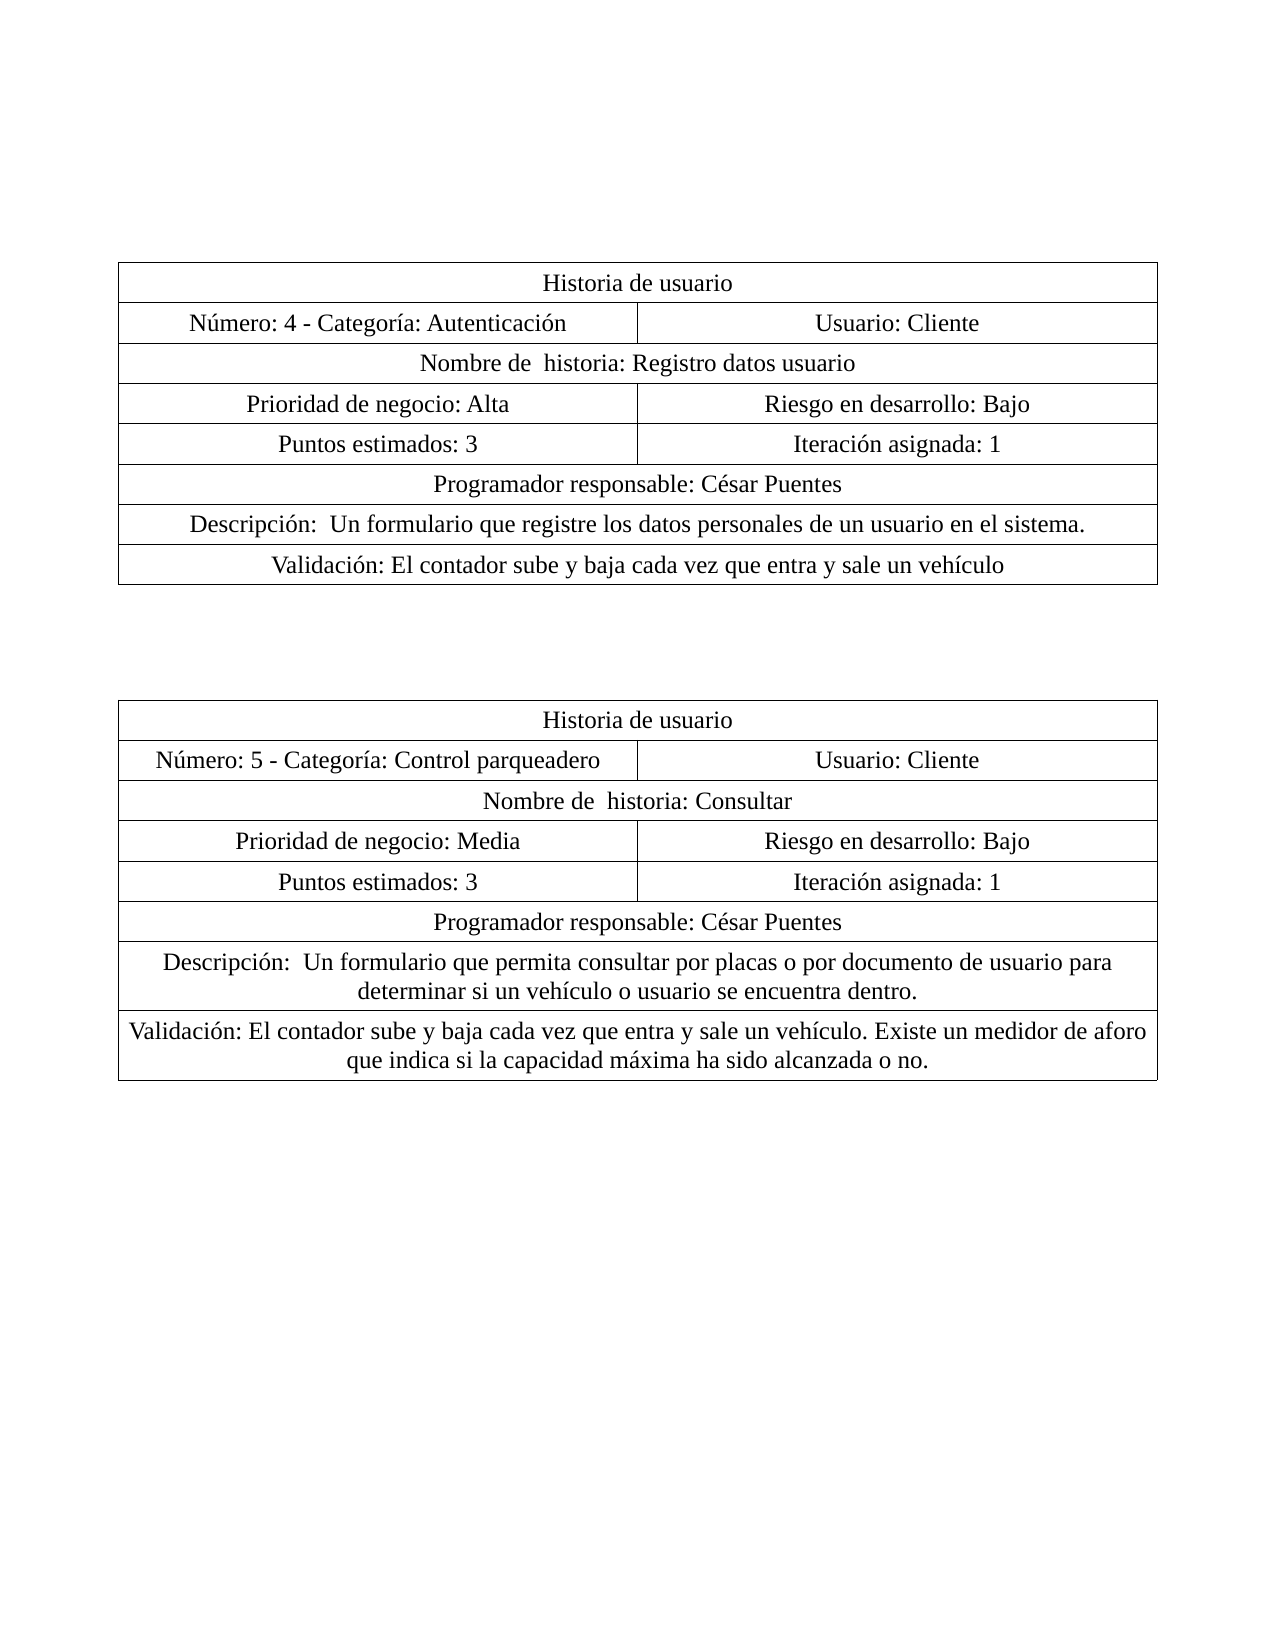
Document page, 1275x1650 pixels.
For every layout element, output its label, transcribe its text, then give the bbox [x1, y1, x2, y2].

table_cell Puntos estimados: 3 [119, 862, 637, 901]
table_cell Descripción: Un formulario que permita consultar por placas o por documento de usuario para determinar si un vehículo o usuario se encuentra dentro. [119, 942, 1157, 1010]
table_cell Validación: El contador sube y baja cada vez que entra y sale un vehículo [119, 545, 1157, 584]
table_cell Nombre de historia: Registro datos usuario [119, 344, 1157, 383]
table_cell Número: 4 - Categoría: Autenticación [119, 303, 637, 342]
table_cell Prioridad de negocio: Media [119, 821, 637, 861]
table_cell Programador responsable: César Puentes [119, 902, 1157, 941]
table_cell Puntos estimados: 3 [119, 424, 637, 463]
table_cell Número: 5 - Categoría: Control parqueadero [119, 741, 637, 780]
table_cell Usuario: Cliente [638, 303, 1157, 342]
table_cell Iteración asignada: 1 [638, 424, 1157, 463]
table_header Historia de usuario [119, 263, 1157, 302]
table_cell Riesgo en desarrollo: Bajo [638, 821, 1157, 861]
table_cell Usuario: Cliente [638, 741, 1157, 780]
table_cell Nombre de historia: Consultar [119, 781, 1157, 820]
table_cell Riesgo en desarrollo: Bajo [638, 384, 1157, 423]
table_header Historia de usuario [119, 701, 1157, 740]
table_cell Validación: El contador sube y baja cada vez que entra y sale un vehículo. Existe un medidor de aforo que indica si la capacidad máxima ha sido alcanzada o no. [119, 1011, 1157, 1079]
table_cell Descripción: Un formulario que registre los datos personales de un usuario en el sistema. [119, 505, 1157, 544]
table_cell Programador responsable: César Puentes [119, 465, 1157, 504]
table_cell Prioridad de negocio: Alta [119, 384, 637, 423]
table_cell Iteración asignada: 1 [638, 862, 1157, 901]
